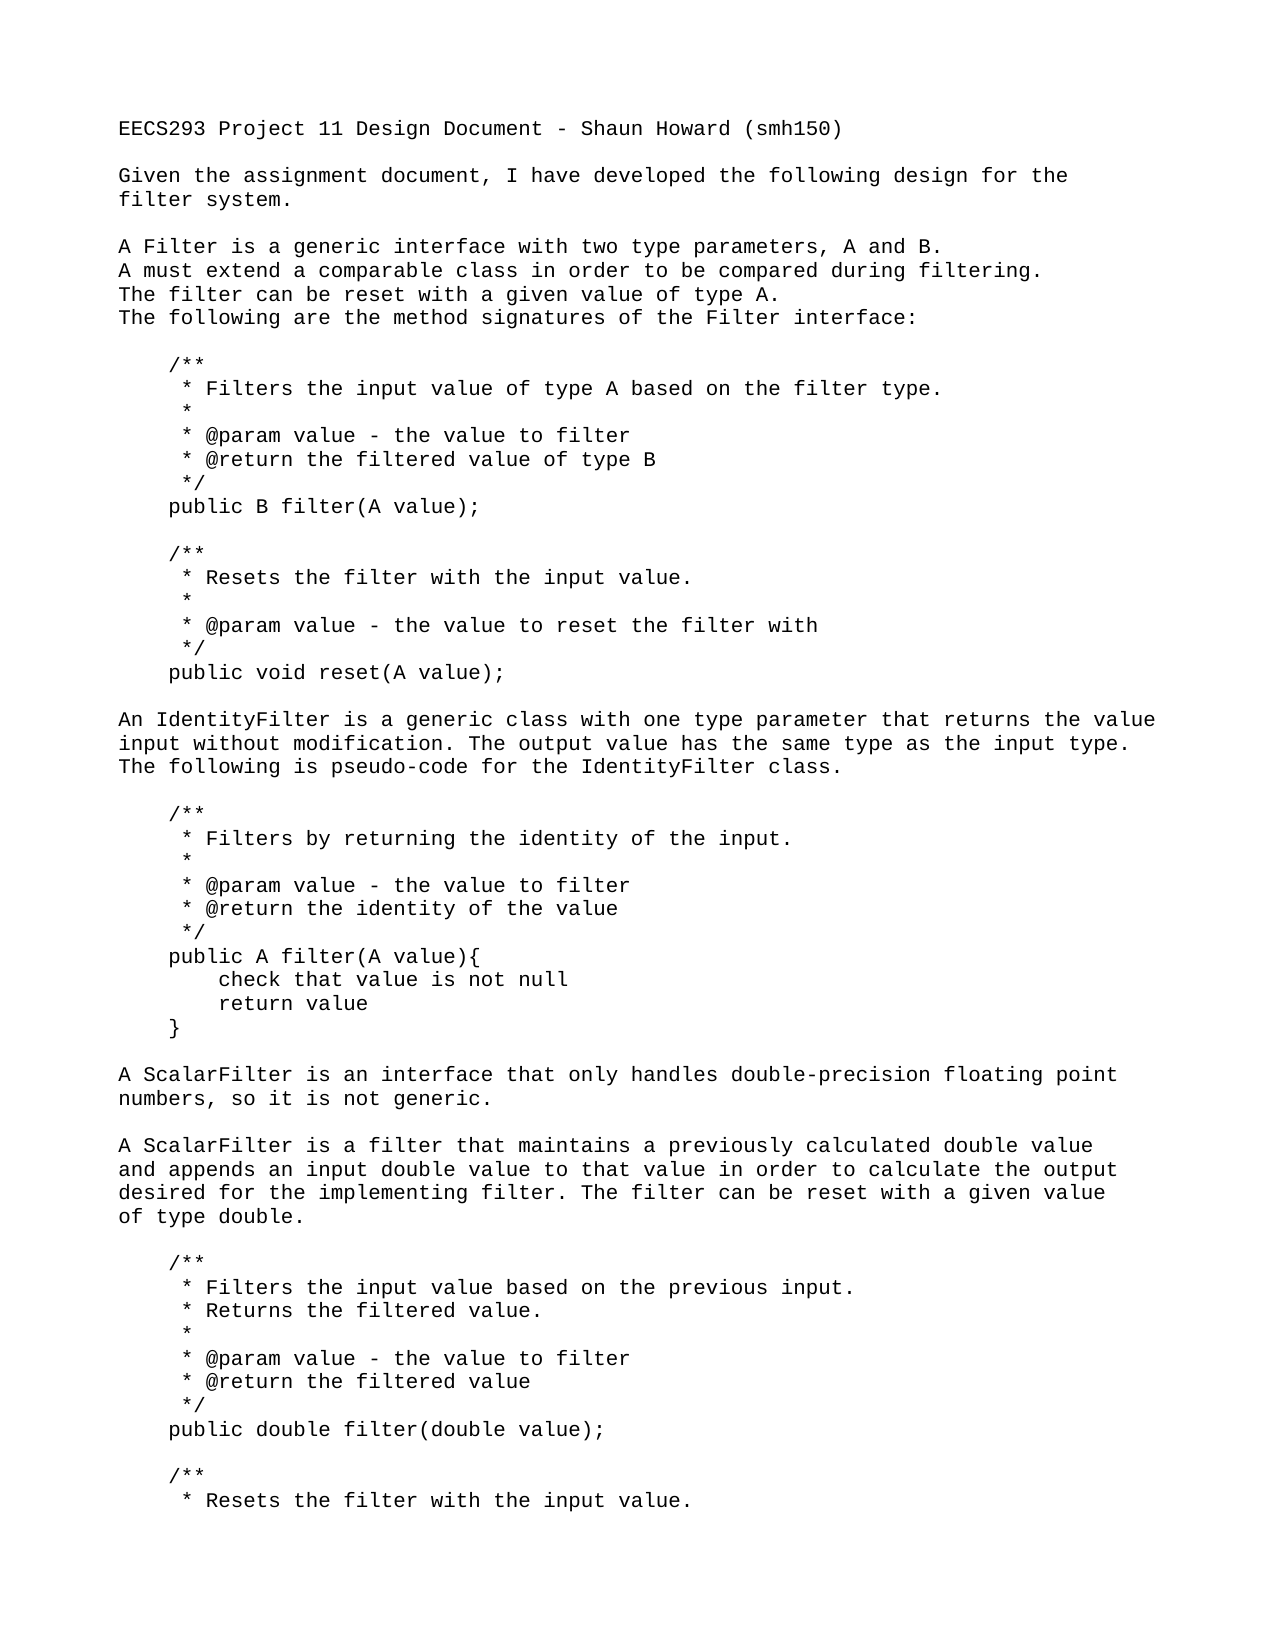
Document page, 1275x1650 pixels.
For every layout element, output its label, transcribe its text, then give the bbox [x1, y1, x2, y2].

text Given the assignment document, I have developed the following design for the [118, 165, 1157, 189]
text public A filter(A value){ [118, 946, 1157, 969]
text * Resets the filter with the input value. [118, 1489, 1157, 1513]
text * [118, 851, 1157, 875]
text The following is pseudo-code for the IdentityFilter class. [118, 757, 1157, 780]
text EECS293 Project 11 Design Document - Shaun Howard (smh150) [118, 118, 1157, 142]
text */ [118, 638, 1157, 662]
text public B filter(A value); [118, 496, 1157, 520]
text * Filters the input value of type A based on the filter type. [118, 378, 1157, 402]
text * Filters the input value based on the previous input. [118, 1277, 1157, 1300]
text A must extend a comparable class in order to be compared during filtering. [118, 260, 1157, 284]
text return value [118, 993, 1157, 1017]
text public void reset(A value); [118, 662, 1157, 686]
text * Filters by returning the identity of the input. [118, 827, 1157, 851]
text * @return the filtered value of type B [118, 449, 1157, 473]
text * @param value - the value to filter [118, 875, 1157, 898]
text /** [118, 1253, 1157, 1277]
text * Resets the filter with the input value. [118, 567, 1157, 591]
text /** [118, 1466, 1157, 1489]
text */ [118, 473, 1157, 496]
text } [118, 1017, 1157, 1040]
text An IdentityFilter is a generic class with one type parameter that returns the value input without modification. The output value has the same type as the input type. [118, 709, 1157, 757]
text * @param value - the value to filter [118, 426, 1157, 449]
text * [118, 402, 1157, 426]
text public double filter(double value); [118, 1419, 1157, 1442]
text desired for the implementing filter. The filter can be reset with a given value [118, 1182, 1157, 1206]
text and appends an input double value to that value in order to calculate the output [118, 1158, 1157, 1182]
text * @param value - the value to reset the filter with [118, 615, 1157, 638]
text A ScalarFilter is a filter that maintains a previously calculated double value [118, 1135, 1157, 1158]
text * Returns the filtered value. [118, 1300, 1157, 1324]
text * [118, 1324, 1157, 1348]
text * [118, 591, 1157, 615]
text /** [118, 544, 1157, 567]
text A ScalarFilter is an interface that only handles double-precision floating point numbers, so it is not generic. [118, 1064, 1157, 1111]
text filter system. [118, 189, 1157, 213]
text /** [118, 804, 1157, 827]
text A Filter is a generic interface with two type parameters, A and B. [118, 236, 1157, 260]
text */ [118, 922, 1157, 946]
text * @param value - the value to filter [118, 1348, 1157, 1371]
text * @return the identity of the value [118, 898, 1157, 922]
text * @return the filtered value [118, 1371, 1157, 1395]
text of type double. [118, 1206, 1157, 1229]
text check that value is not null [118, 969, 1157, 993]
text The filter can be reset with a given value of type A. [118, 284, 1157, 307]
text /** [118, 354, 1157, 378]
text The following are the method signatures of the Filter interface: [118, 307, 1157, 331]
text */ [118, 1395, 1157, 1419]
